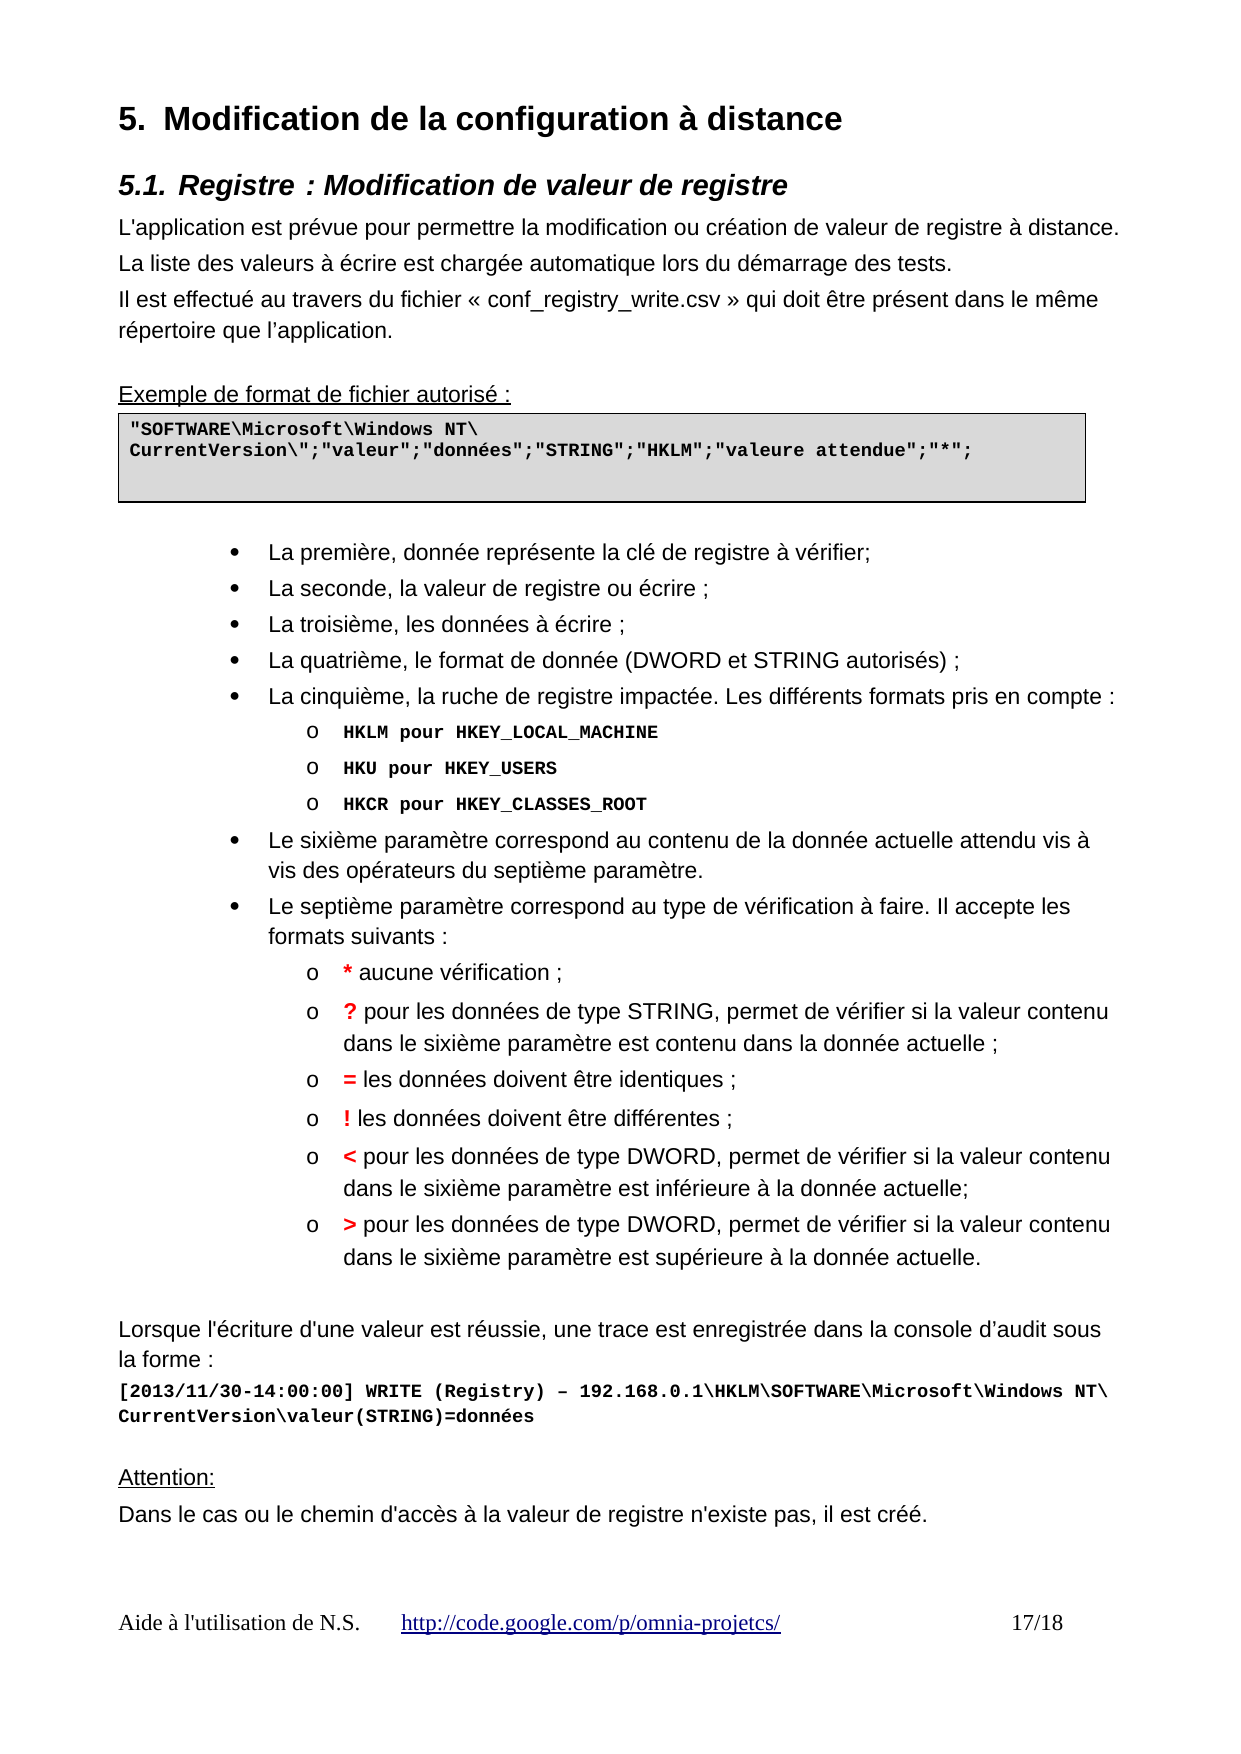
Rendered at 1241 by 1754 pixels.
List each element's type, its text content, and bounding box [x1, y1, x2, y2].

text Il est effectué au travers du fichier « conf_registry_write.csv » qui doit être présent dans le même répertoire que l’application. [118, 286, 1122, 343]
list ? pour les données de type STRING, permet de vérifier si la valeur contenu dans le sixième paramètre est contenu dans la donnée actuelle ; [306, 998, 1122, 1056]
list La quatrième, le format de donnée (DWORD et STRING autorisés) ; [231, 647, 1122, 673]
list La seconde, la valeur de registre ou écrire ; [231, 575, 1122, 601]
subtitle Modification de la configuration à distance [118, 98, 1122, 137]
text La liste des valeurs à écrire est chargée automatique lors du démarrage des tests. [118, 250, 1122, 277]
text Lorsque l'écriture d'une valeur est réussie, une trace est enregistrée dans la console d’audit sous la forme : [118, 1316, 1122, 1372]
list La cinquième, la ruche de registre impactée. Les différents formats pris en compte : [231, 683, 1122, 709]
text Attention: [118, 1464, 1122, 1491]
list La troisième, les données à écrire ; [231, 611, 1122, 637]
list La première, donnée représente la clé de registre à vérifier; [231, 539, 1122, 565]
list HKU pour HKEY_USERS [306, 755, 1122, 781]
list < pour les données de type DWORD, permet de vérifier si la valeur contenu dans le sixième paramètre est inférieure à la donnée actuelle; [306, 1143, 1122, 1201]
text Exemple de format de fichier autorisé : [118, 381, 1122, 407]
list HKCR pour HKEY_CLASSES_ROOT [306, 791, 1122, 817]
list Le septième paramètre correspond au type de vérification à faire. Il accepte les formats suivants : [231, 893, 1122, 949]
list Le sixième paramètre correspond au contenu de la donnée actuelle attendu vis à vis des opérateurs du septième paramètre. [231, 827, 1122, 883]
list = les données doivent être identiques ; [306, 1066, 1122, 1094]
list * aucune vérification ; [306, 959, 1122, 988]
table_header "SOFTWARE\Microsoft\Windows NT\CurrentVersion\";"valeur";"données";"STRING";"HKLM";"valeure attendue";"*"; [119, 414, 1085, 501]
subtitle Registre : Modification de valeur de registre [118, 168, 1122, 202]
text L'application est prévue pour permettre la modification ou création de valeur de registre à distance. [118, 214, 1122, 240]
text Dans le cas ou le chemin d'accès à la valeur de registre n'existe pas, il est créé. [118, 1501, 1122, 1527]
list > pour les données de type DWORD, permet de vérifier si la valeur contenu dans le sixième paramètre est supérieure à la donnée actuelle. [306, 1211, 1122, 1270]
list HKLM pour HKEY_LOCAL_MACHINE [306, 719, 1122, 745]
text [2013/11/30-14:00:00] WRITE (Registry) – 192.168.0.1\HKLM\SOFTWARE\Microsoft\Windows NT\CurrentVersion\valeur(STRING)=données [118, 1382, 1122, 1428]
list ! les données doivent être différentes ; [306, 1104, 1122, 1133]
